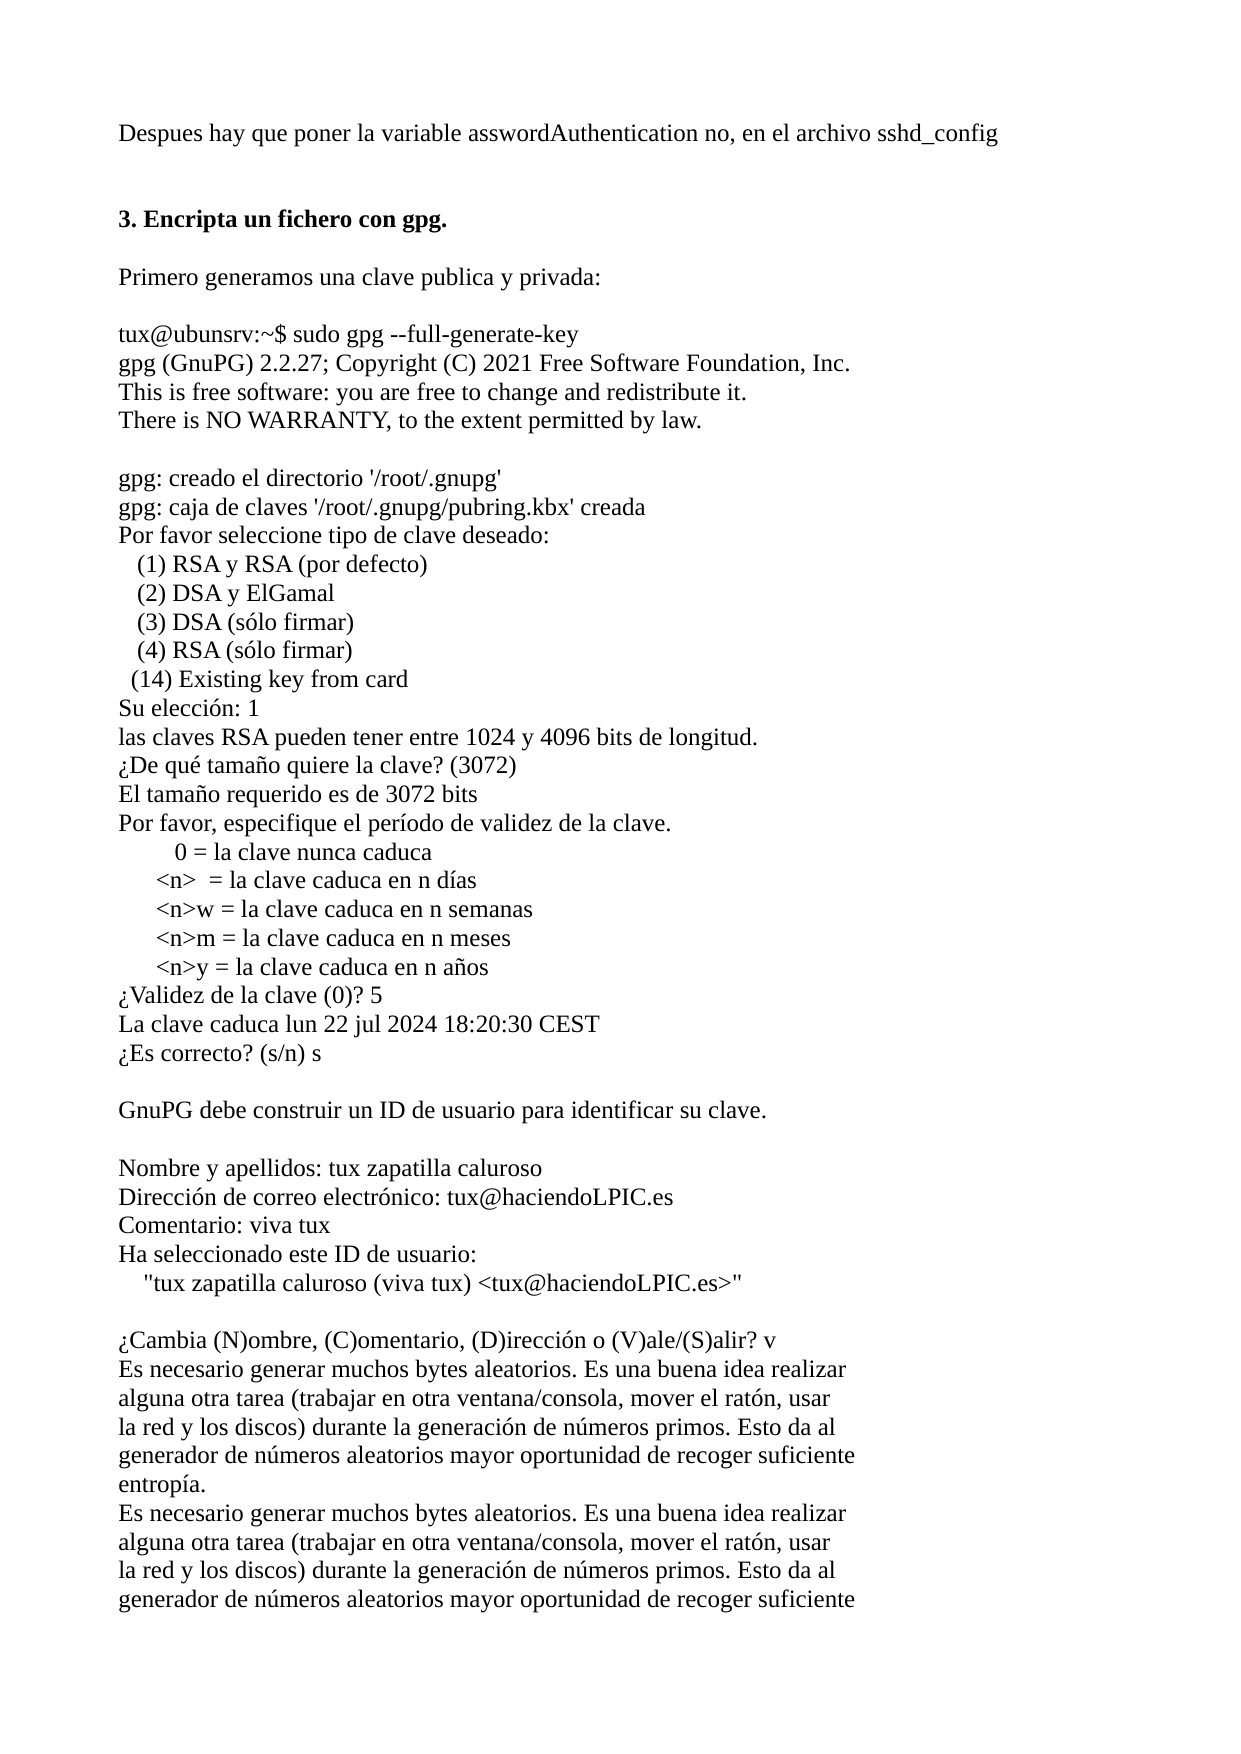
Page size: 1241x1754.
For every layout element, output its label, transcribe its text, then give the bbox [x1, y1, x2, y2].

text gpg (GnuPG) 2.2.27; Copyright (C) 2021 Free Software Foundation, Inc. [118, 348, 1122, 377]
text generador de números aleatorios mayor oportunidad de recoger suficiente [118, 1441, 1122, 1469]
text <n> = la clave caduca en n días [118, 866, 1122, 894]
text Nombre y apellidos: tux zapatilla caluroso [118, 1153, 1122, 1182]
text <n>w = la clave caduca en n semanas [118, 894, 1122, 923]
text GnuPG debe construir un ID de usuario para identificar su clave. [118, 1096, 1122, 1124]
text ¿Es correcto? (s/n) s [118, 1038, 1122, 1067]
text Comentario: viva tux [118, 1211, 1122, 1239]
text (1) RSA y RSA (por defecto) [118, 549, 1122, 578]
text Ha seleccionado este ID de usuario: [118, 1239, 1122, 1268]
text ¿De qué tamaño quiere la clave? (3072) [118, 751, 1122, 779]
text las claves RSA pueden tener entre 1024 y 4096 bits de longitud. [118, 722, 1122, 751]
text Despues hay que poner la variable asswordAuthentication no, en el archivo sshd_config [118, 118, 1122, 147]
text (3) DSA (sólo firmar) [118, 607, 1122, 636]
text tux@ubunsrv:~$ sudo gpg --full-generate-key [118, 319, 1122, 348]
text Por favor seleccione tipo de clave deseado: [118, 521, 1122, 549]
text Primero generamos una clave publica y privada: [118, 262, 1122, 291]
text El tamaño requerido es de 3072 bits [118, 779, 1122, 808]
text Es necesario generar muchos bytes aleatorios. Es una buena idea realizar [118, 1354, 1122, 1383]
text ¿Validez de la clave (0)? 5 [118, 981, 1122, 1009]
text la red y los discos) durante la generación de números primos. Esto da al [118, 1412, 1122, 1441]
text ¿Cambia (N)ombre, (C)omentario, (D)irección o (V)ale/(S)alir? v [118, 1326, 1122, 1354]
text Por favor, especifique el período de validez de la clave. [118, 808, 1122, 837]
text Es necesario generar muchos bytes aleatorios. Es una buena idea realizar [118, 1498, 1122, 1527]
text alguna otra tarea (trabajar en otra ventana/consola, mover el ratón, usar [118, 1383, 1122, 1412]
text <n>y = la clave caduca en n años [118, 952, 1122, 981]
text This is free software: you are free to change and redistribute it. [118, 377, 1122, 406]
text Dirección de correo electrónico: tux@haciendoLPIC.es [118, 1182, 1122, 1211]
text (4) RSA (sólo firmar) [118, 636, 1122, 664]
text 0 = la clave nunca caduca [118, 837, 1122, 866]
text entropía. [118, 1469, 1122, 1498]
text <n>m = la clave caduca en n meses [118, 923, 1122, 952]
text (14) Existing key from card [118, 664, 1122, 693]
text 3. Encripta un fichero con gpg. [118, 204, 1122, 233]
text There is NO WARRANTY, to the extent permitted by law. [118, 406, 1122, 434]
text gpg: caja de claves '/root/.gnupg/pubring.kbx' creada [118, 492, 1122, 521]
text "tux zapatilla caluroso (viva tux) <tux@haciendoLPIC.es>" [118, 1268, 1122, 1297]
text gpg: creado el directorio '/root/.gnupg' [118, 463, 1122, 492]
text (2) DSA y ElGamal [118, 578, 1122, 607]
text la red y los discos) durante la generación de números primos. Esto da al [118, 1556, 1122, 1584]
text generador de números aleatorios mayor oportunidad de recoger suficiente [118, 1584, 1122, 1613]
text Su elección: 1 [118, 693, 1122, 722]
text La clave caduca lun 22 jul 2024 18:20:30 CEST [118, 1009, 1122, 1038]
text alguna otra tarea (trabajar en otra ventana/consola, mover el ratón, usar [118, 1527, 1122, 1556]
